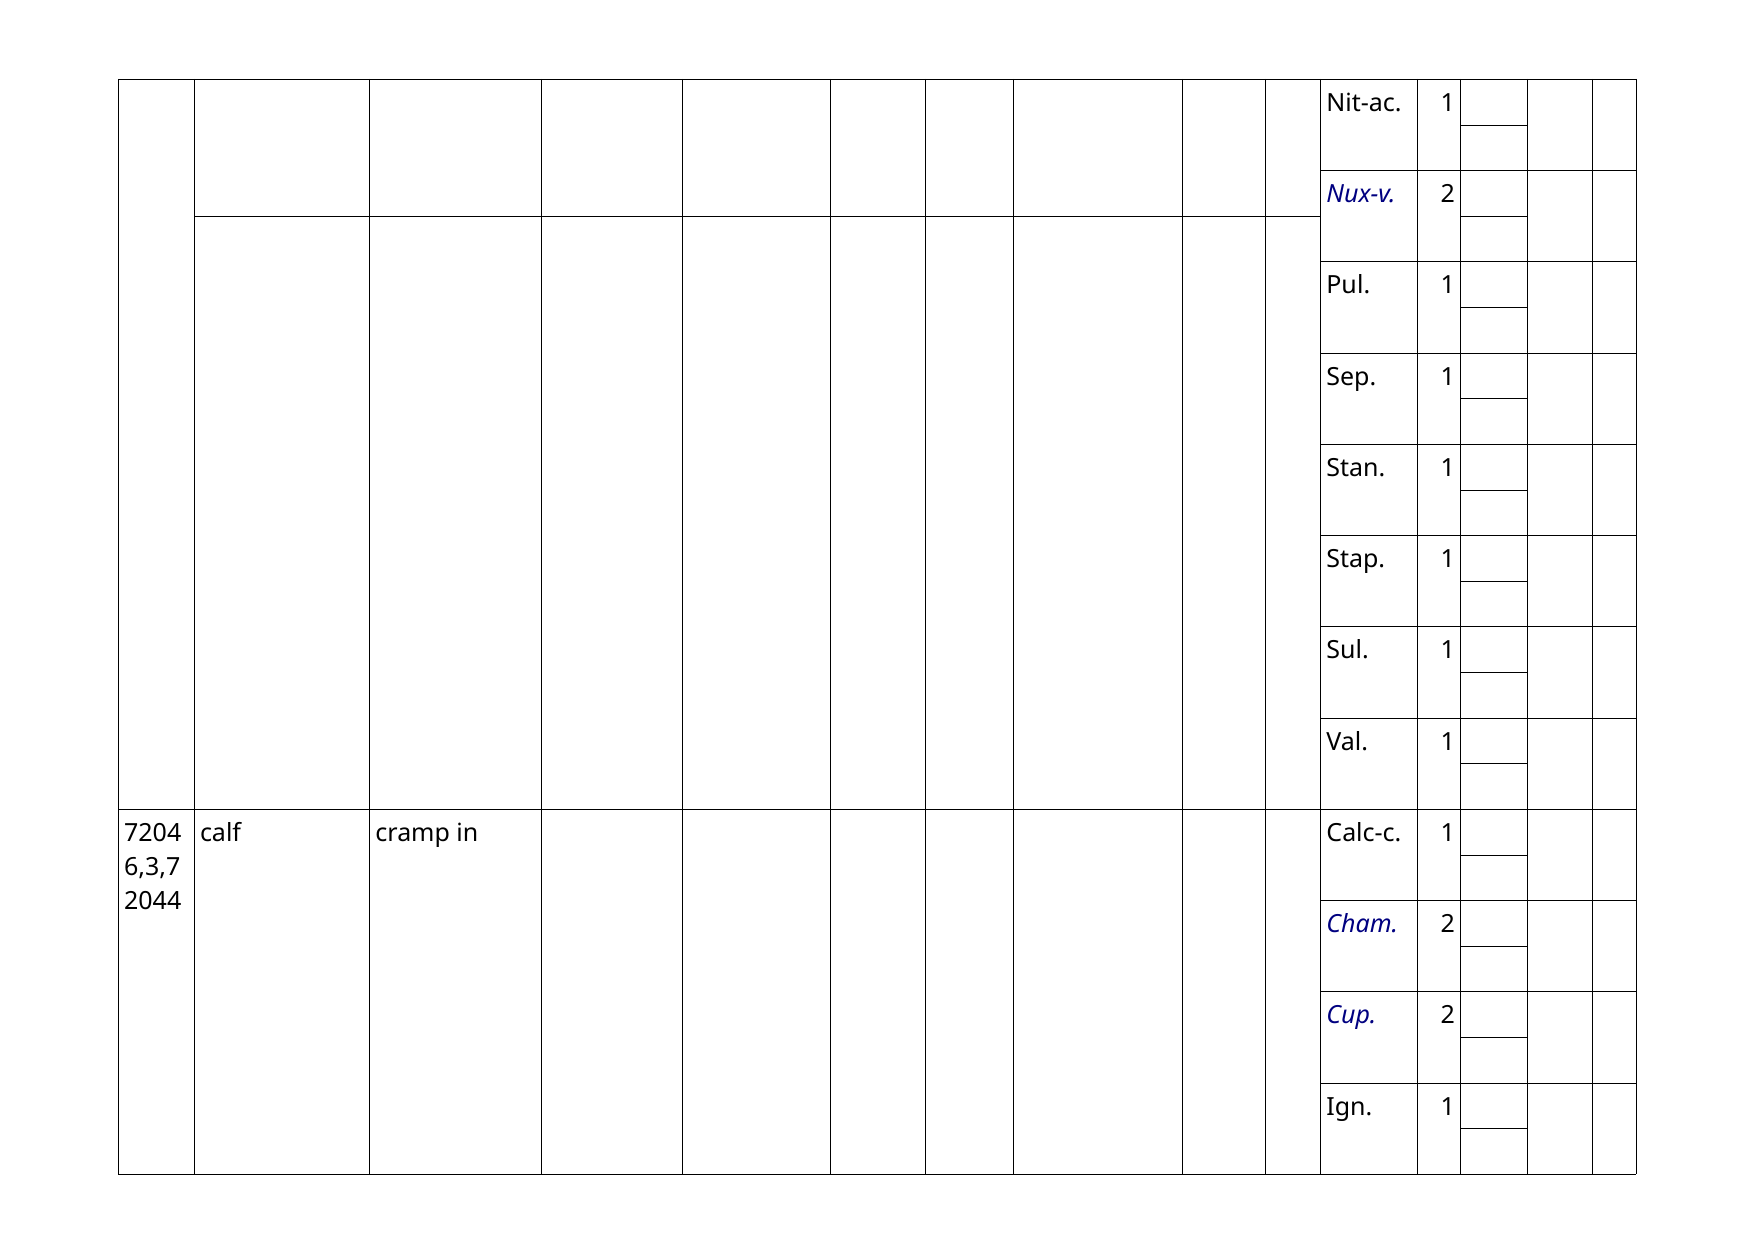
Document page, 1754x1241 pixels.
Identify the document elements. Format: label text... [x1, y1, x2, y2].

table_cell [1266, 80, 1320, 216]
table_cell [1593, 992, 1636, 1083]
table_cell [1528, 719, 1592, 809]
table_cell Ign. [1321, 1084, 1417, 1174]
table_cell Cham. [1321, 901, 1417, 991]
table_cell [1528, 536, 1592, 626]
table_cell [1461, 445, 1527, 489]
table_cell Sul. [1321, 627, 1417, 718]
table_cell [1593, 627, 1636, 718]
table_cell Nit-ac. [1321, 80, 1417, 170]
table_cell [1461, 1038, 1527, 1083]
table_cell [1593, 445, 1636, 535]
table_cell 2 [1418, 901, 1460, 991]
table_cell [1593, 536, 1636, 626]
table_cell [1014, 217, 1182, 809]
table_cell [1461, 947, 1527, 991]
table_cell [1593, 810, 1636, 900]
table_cell 1 [1418, 627, 1460, 718]
table_cell [1528, 1084, 1592, 1174]
table_cell [831, 217, 925, 809]
table_cell [1528, 445, 1592, 535]
table_cell Stap. [1321, 536, 1417, 626]
table_cell 1 [1418, 262, 1460, 353]
table_cell [1461, 1129, 1527, 1174]
table_cell [1461, 673, 1527, 718]
table_cell [683, 810, 830, 1174]
table_cell [926, 217, 1013, 809]
table_cell [1461, 217, 1527, 261]
table_cell [1461, 262, 1527, 307]
table_cell [1528, 354, 1592, 444]
table_cell Pul. [1321, 262, 1417, 353]
table_cell [1593, 901, 1636, 991]
table_cell [542, 217, 682, 809]
table_cell [1461, 399, 1527, 444]
table_cell [1461, 992, 1527, 1037]
table_cell [1183, 217, 1265, 809]
table_cell [683, 80, 830, 216]
table_cell 72046,3,72044 [119, 810, 194, 1174]
table_cell 1 [1418, 719, 1460, 809]
table_cell 2 [1418, 992, 1460, 1083]
table_cell [1461, 810, 1527, 854]
table_cell [542, 80, 682, 216]
table_cell [1461, 171, 1527, 216]
table_cell [1461, 536, 1527, 581]
table_cell [1461, 354, 1527, 398]
table_cell [1528, 810, 1592, 900]
table_cell [831, 810, 925, 1174]
table_cell Nux-v. [1321, 171, 1417, 261]
table_cell [1461, 627, 1527, 672]
table_cell Cup. [1321, 992, 1417, 1083]
table_cell 2 [1418, 171, 1460, 261]
table_cell [1528, 901, 1592, 991]
table_cell Stan. [1321, 445, 1417, 535]
table_cell [683, 217, 830, 809]
table_cell calf [195, 810, 369, 1174]
table_cell [1593, 719, 1636, 809]
table_cell [1461, 901, 1527, 946]
table_cell [1461, 80, 1527, 124]
table_cell cramp in [370, 810, 541, 1174]
table_cell [1528, 992, 1592, 1083]
table_cell [542, 810, 682, 1174]
table_cell [370, 217, 541, 809]
table_cell [1593, 171, 1636, 261]
table_cell [1593, 80, 1636, 170]
table_cell [1528, 262, 1592, 353]
table_cell [1528, 171, 1592, 261]
table_cell [195, 217, 369, 809]
table_cell [370, 80, 541, 216]
table_cell 1 [1418, 445, 1460, 535]
table_cell Sep. [1321, 354, 1417, 444]
table_cell [1014, 80, 1182, 216]
table_cell 1 [1418, 354, 1460, 444]
table_cell [1461, 1084, 1527, 1128]
table_cell [1461, 719, 1527, 763]
table_cell [926, 810, 1013, 1174]
table_cell [1593, 354, 1636, 444]
table_cell [1461, 856, 1527, 900]
table_cell [1014, 810, 1182, 1174]
table_cell [195, 80, 369, 216]
table_cell [831, 80, 925, 216]
table_cell [1266, 217, 1320, 809]
table_cell 1 [1418, 810, 1460, 900]
table_cell 1 [1418, 536, 1460, 626]
table_cell [1528, 80, 1592, 170]
table_cell [1461, 308, 1527, 353]
table_cell Calc-c. [1321, 810, 1417, 900]
table_cell 1 [1418, 1084, 1460, 1174]
table_cell [1183, 80, 1265, 216]
table_cell [1461, 582, 1527, 626]
table_cell [1461, 764, 1527, 809]
table_cell [1461, 491, 1527, 535]
table_cell [1461, 126, 1527, 170]
table_cell Val. [1321, 719, 1417, 809]
table_cell 1 [1418, 80, 1460, 170]
table_cell [1266, 810, 1320, 1174]
table_cell [1183, 810, 1265, 1174]
table_cell [926, 80, 1013, 216]
table_cell [119, 80, 194, 809]
table_cell [1593, 1084, 1636, 1174]
table_cell [1528, 627, 1592, 718]
table_cell [1593, 262, 1636, 353]
